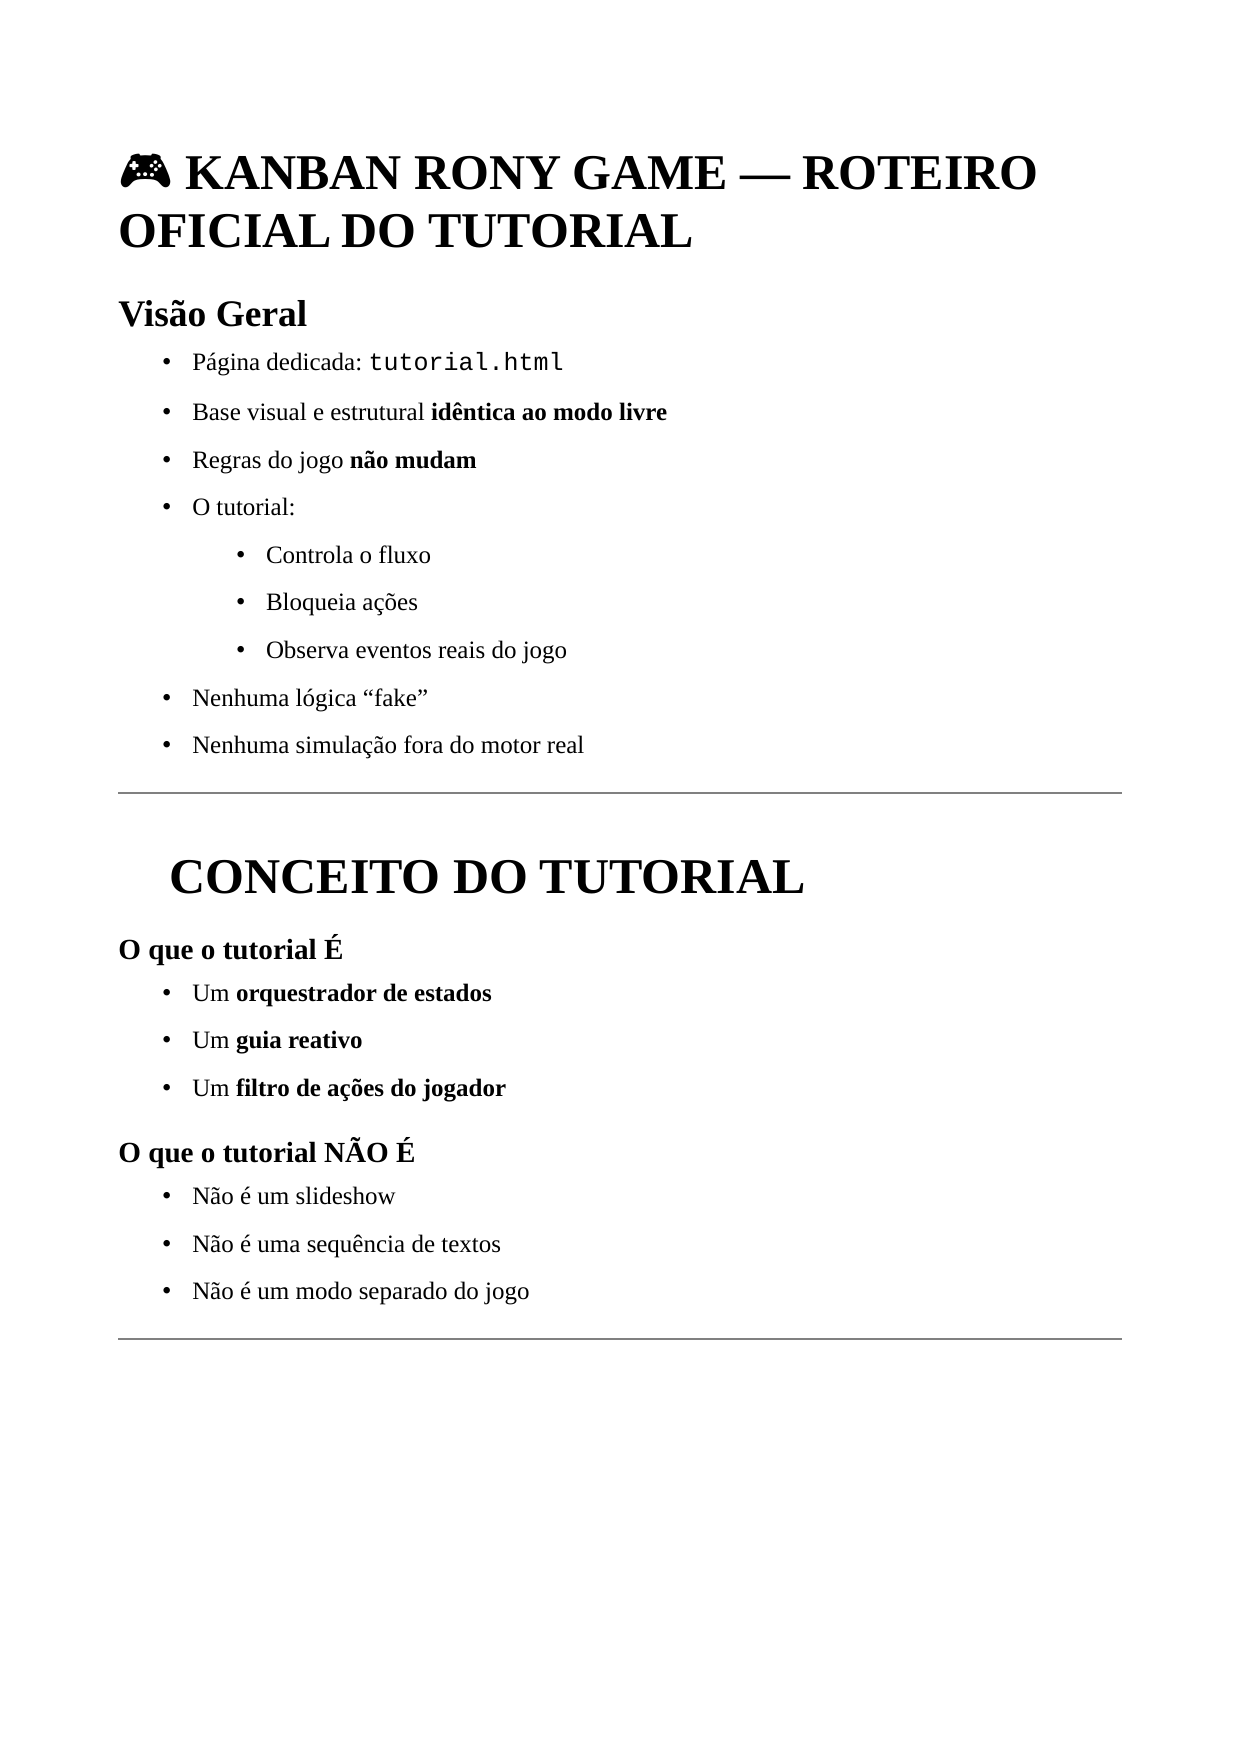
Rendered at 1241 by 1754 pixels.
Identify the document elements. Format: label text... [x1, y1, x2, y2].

subtitle Visão Geral [118, 291, 1122, 334]
list Página dedicada: tutorial.html [162, 347, 1122, 378]
list Não é um modo separado do jogo [162, 1276, 1122, 1305]
list Um filtro de ações do jogador [162, 1073, 1122, 1102]
list Base visual e estrutural idêntica ao modo livre [162, 397, 1122, 426]
list Nenhuma lógica “fake” [162, 683, 1122, 711]
subtitle 🧠 CONCEITO DO TUTORIAL [118, 847, 1122, 905]
list Observa eventos reais do jogo [236, 635, 1122, 664]
list Bloqueia ações [236, 587, 1122, 616]
list Um orquestrador de estados [162, 978, 1122, 1007]
list Nenhuma simulação fora do motor real [162, 730, 1122, 759]
list Controla o fluxo [236, 540, 1122, 569]
subtitle O que o tutorial É [118, 932, 1122, 965]
list Não é uma sequência de textos [162, 1229, 1122, 1258]
subtitle O que o tutorial NÃO É [118, 1135, 1122, 1169]
list Não é um slideshow [162, 1181, 1122, 1210]
list O tutorial: [162, 492, 1122, 521]
list Regras do jogo não mudam [162, 445, 1122, 473]
list Um guia reativo [162, 1025, 1122, 1054]
subtitle 🎮 KANBAN RONY GAME — ROTEIRO OFICIAL DO TUTORIAL [118, 143, 1122, 258]
